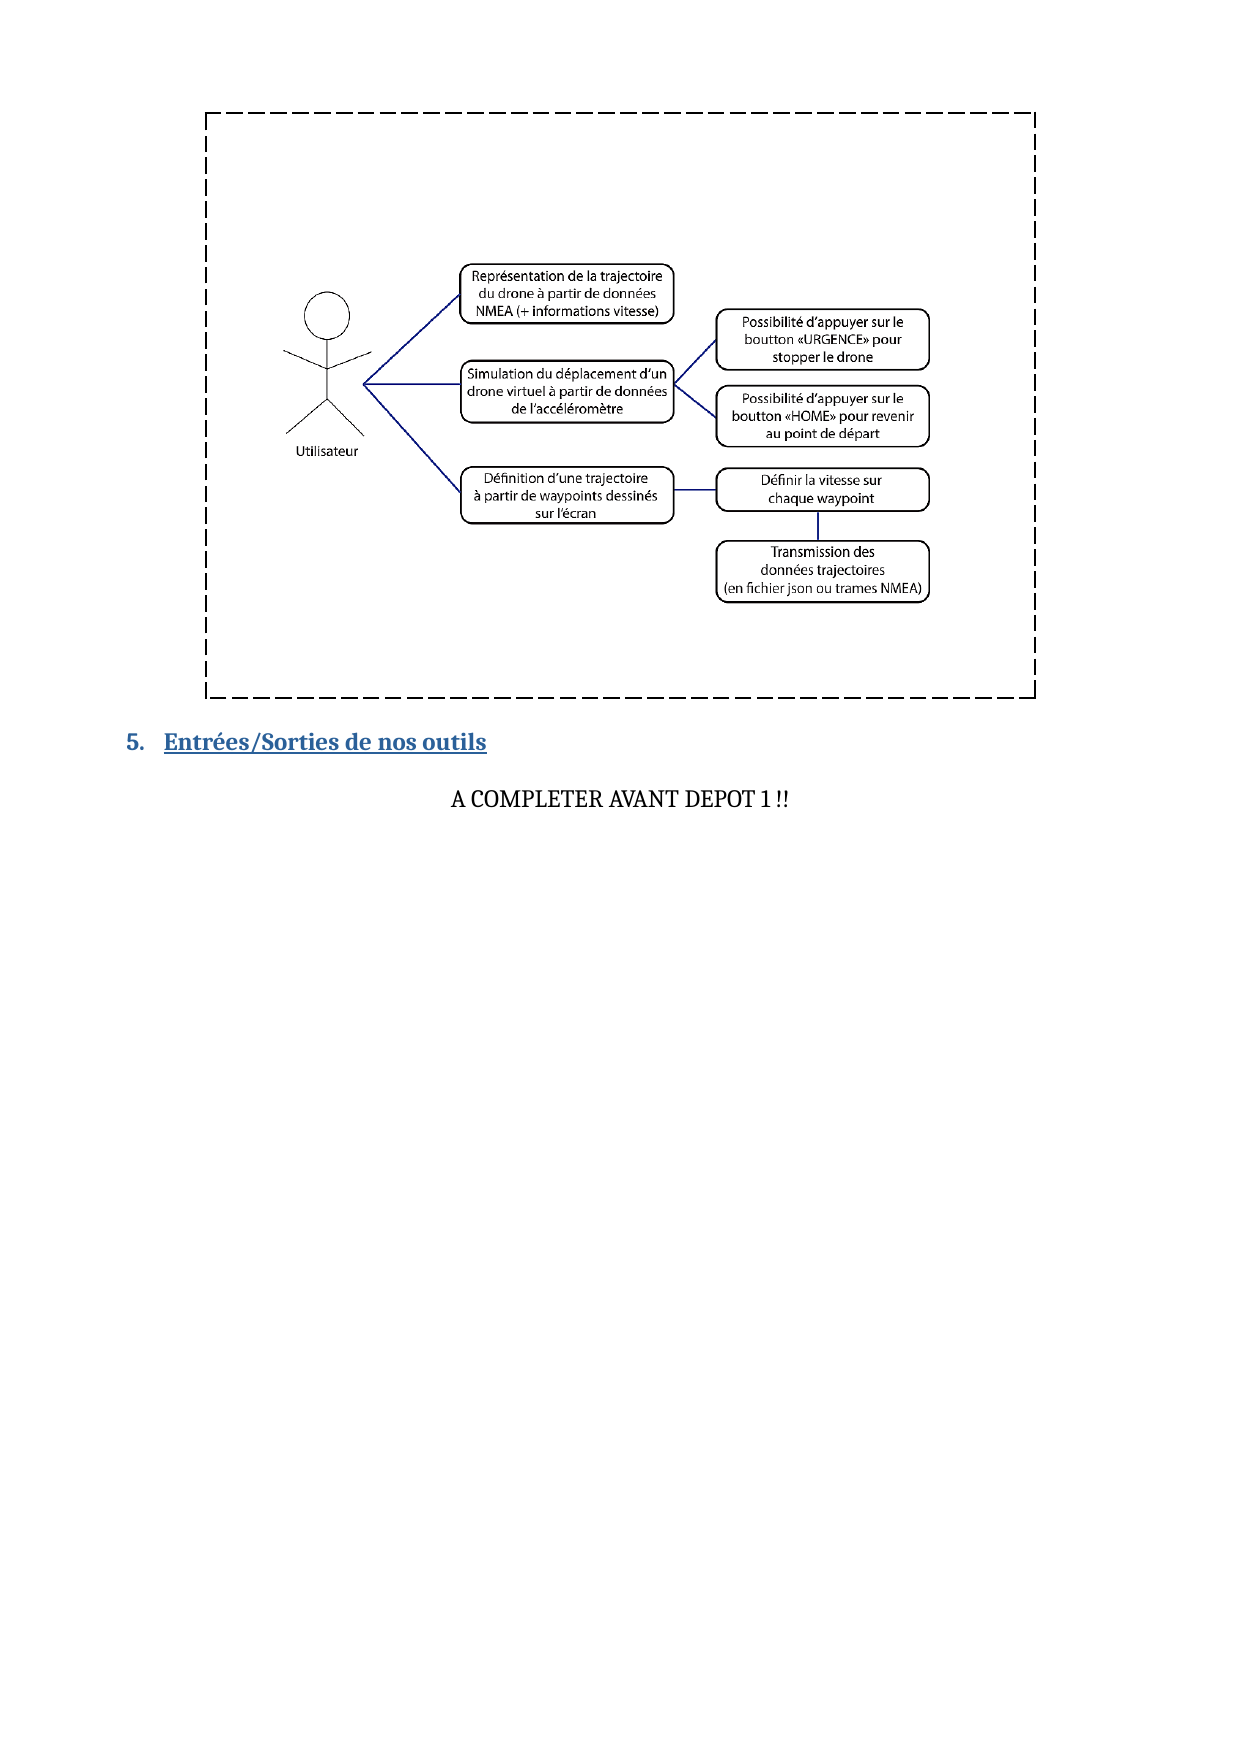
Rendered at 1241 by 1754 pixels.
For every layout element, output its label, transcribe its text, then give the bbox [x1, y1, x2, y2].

list Entrées/Sorties de nos outils [126, 728, 1152, 757]
picture [209, 116, 1031, 695]
text A COMPLETER AVANT DEPOT 1 !! [88, 785, 1152, 814]
